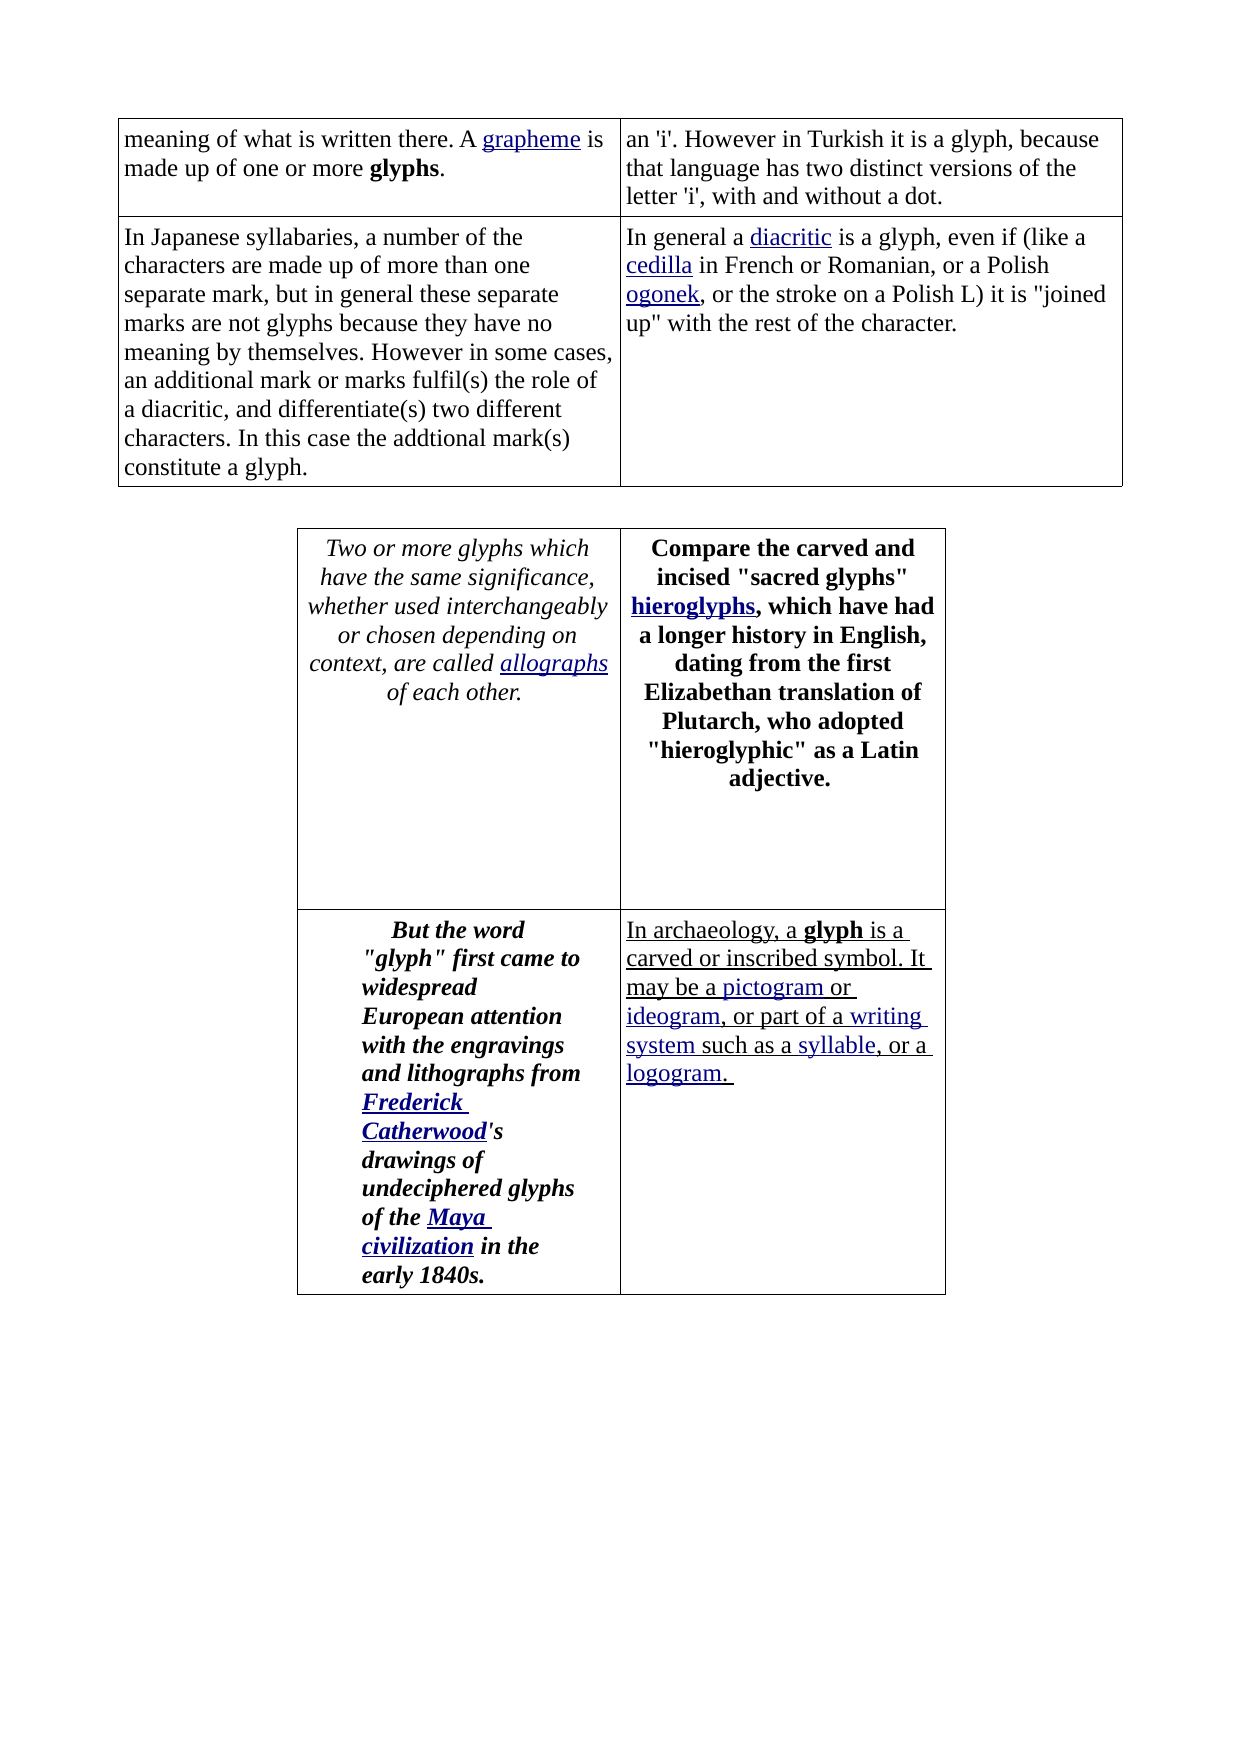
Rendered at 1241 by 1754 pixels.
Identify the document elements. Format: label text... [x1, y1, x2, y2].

table_cell In archaeology, a glyph is a carved or inscribed symbol. It may be a pictogram or ideogram, or part of a writing system such as a syllable, or a logogram. [621, 910, 945, 1294]
table_header meaning of what is written there. A grapheme is made up of one or more glyphs. [119, 119, 620, 216]
table_cell In general a diacritic is a glyph, even if (like a cedilla in French or Romanian, or a Polish ogonek, or the stroke on a Polish L) it is "joined up" with the rest of the character. [621, 217, 1122, 486]
table_header Compare the carved and incised "sacred glyphs" hieroglyphs, which have had a longer history in English, dating from the first Elizabethan translation of Plutarch, who adopted "hieroglyphic" as a Latin adjective. [621, 529, 945, 909]
table_cell In Japanese syllabaries, a number of the characters are made up of more than one separate mark, but in general these separate marks are not glyphs because they have no meaning by themselves. However in some cases, an additional mark or marks fulfil(s) the role of a diacritic, and differentiate(s) two different characters. In this case the addtional mark(s) constitute a glyph. [119, 217, 620, 486]
table_header Two or more glyphs which have the same significance, whether used interchangeably or chosen depending on context, are called allographs of each other. [298, 529, 620, 909]
table_header an 'i'. However in Turkish it is a glyph, because that language has two distinct versions of the letter 'i', with and without a dot. [621, 119, 1122, 216]
table_cell But the word "glyph" first came to widespread European attention with the engravings and lithographs from Frederick Catherwood's drawings of undeciphered glyphs of the Maya civilization in the early 1840s. [298, 910, 620, 1294]
